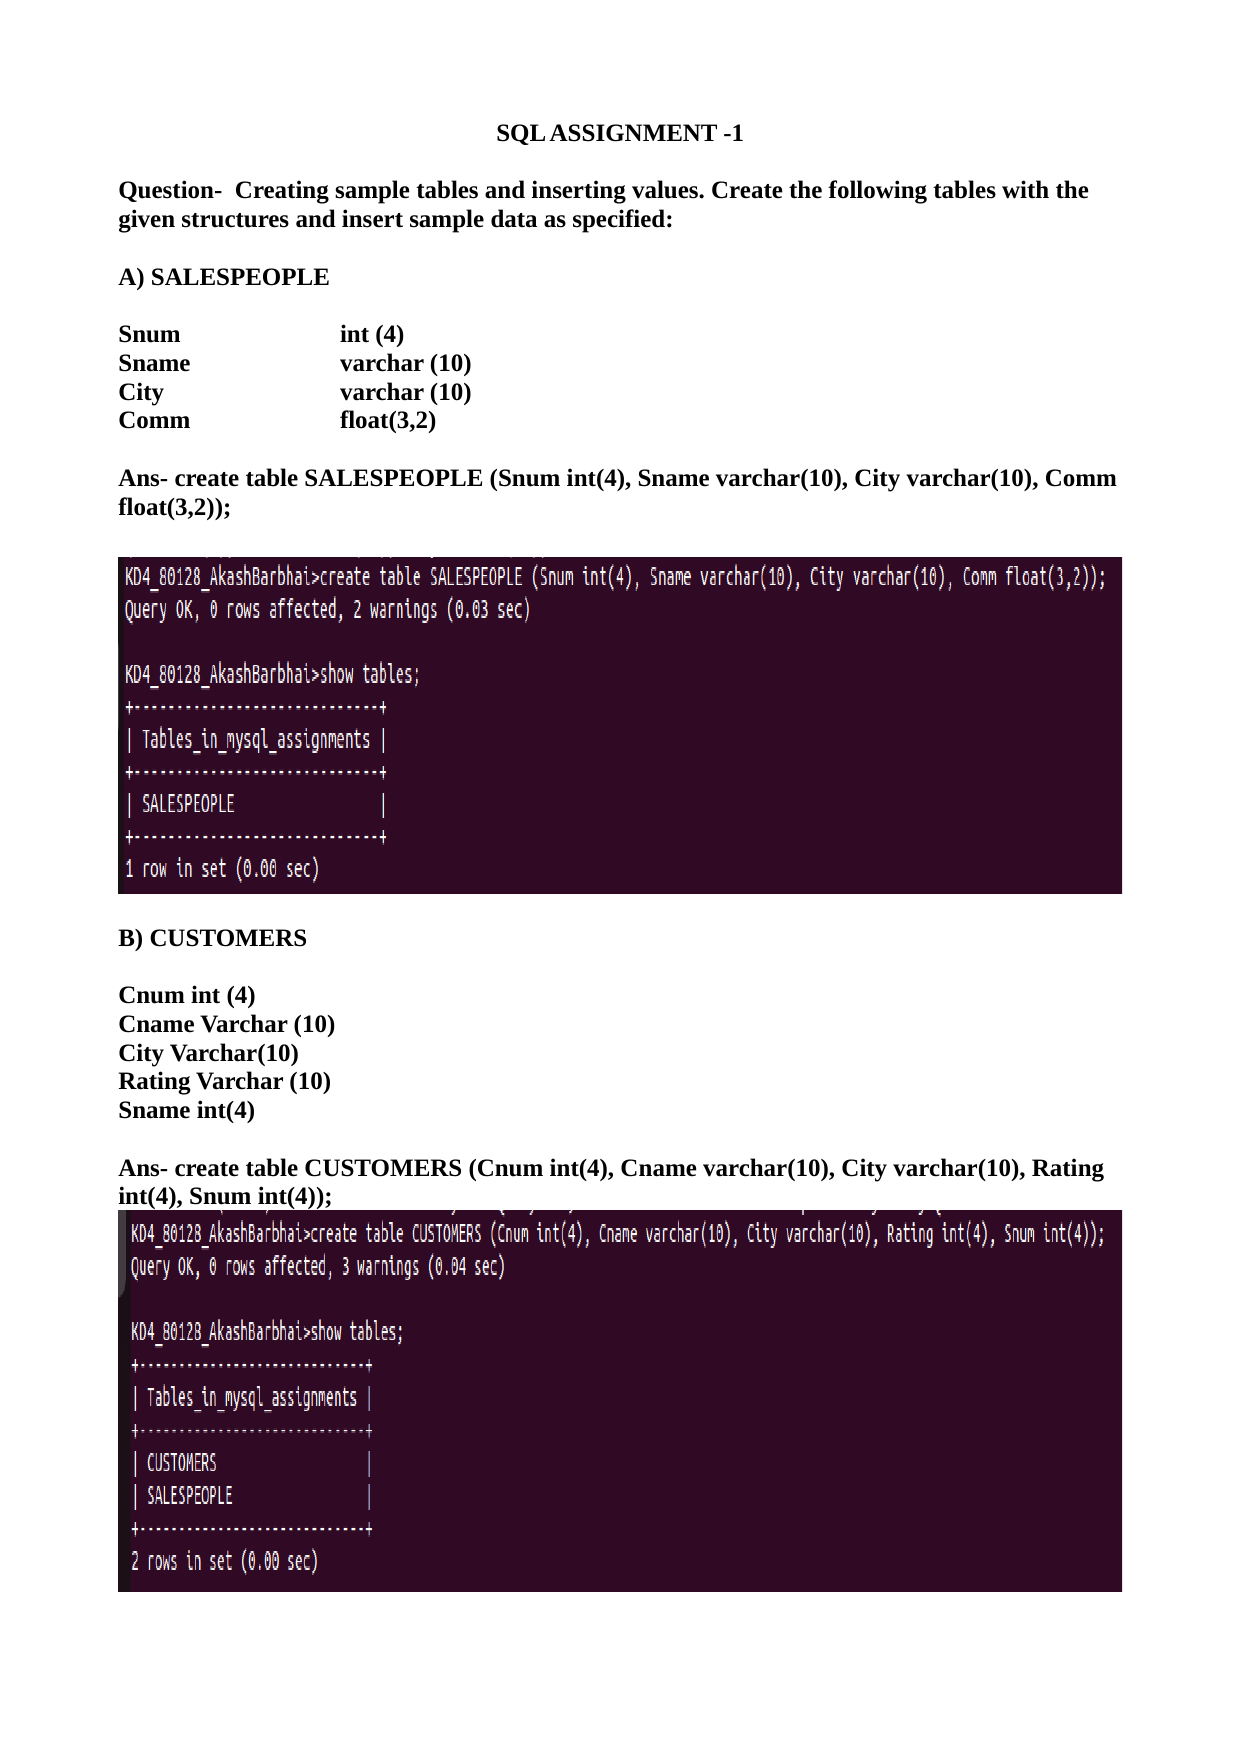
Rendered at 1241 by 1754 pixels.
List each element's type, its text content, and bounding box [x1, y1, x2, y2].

text Sname varchar (10) [118, 348, 1122, 377]
text Comm float(3,2) [118, 406, 1122, 434]
text Rating Varchar (10) [118, 1066, 1122, 1095]
text Question- Creating sample tables and inserting values. Create the following tables with the given structures and insert sample data as specified: [118, 176, 1122, 233]
text A) SALESPEOPLE [118, 262, 1122, 291]
text Cnum int (4) [118, 980, 1122, 1009]
text Snum int (4) [118, 319, 1122, 348]
text Ans- create table SALESPEOPLE (Snum int(4), Sname varchar(10), City varchar(10), Comm float(3,2)); [118, 463, 1122, 521]
picture [118, 1210, 1123, 1592]
text SQL ASSIGNMENT -1 [118, 118, 1122, 147]
text City Varchar(10) [118, 1038, 1122, 1066]
text Ans- create table CUSTOMERS (Cnum int(4), Cname varchar(10), City varchar(10), Rating int(4), Snum int(4)); [118, 1153, 1122, 1210]
text City varchar (10) [118, 377, 1122, 406]
text B) CUSTOMERS [118, 923, 1122, 951]
text Sname int(4) [118, 1095, 1122, 1124]
text Cname Varchar (10) [118, 1009, 1122, 1038]
picture [118, 557, 1123, 894]
